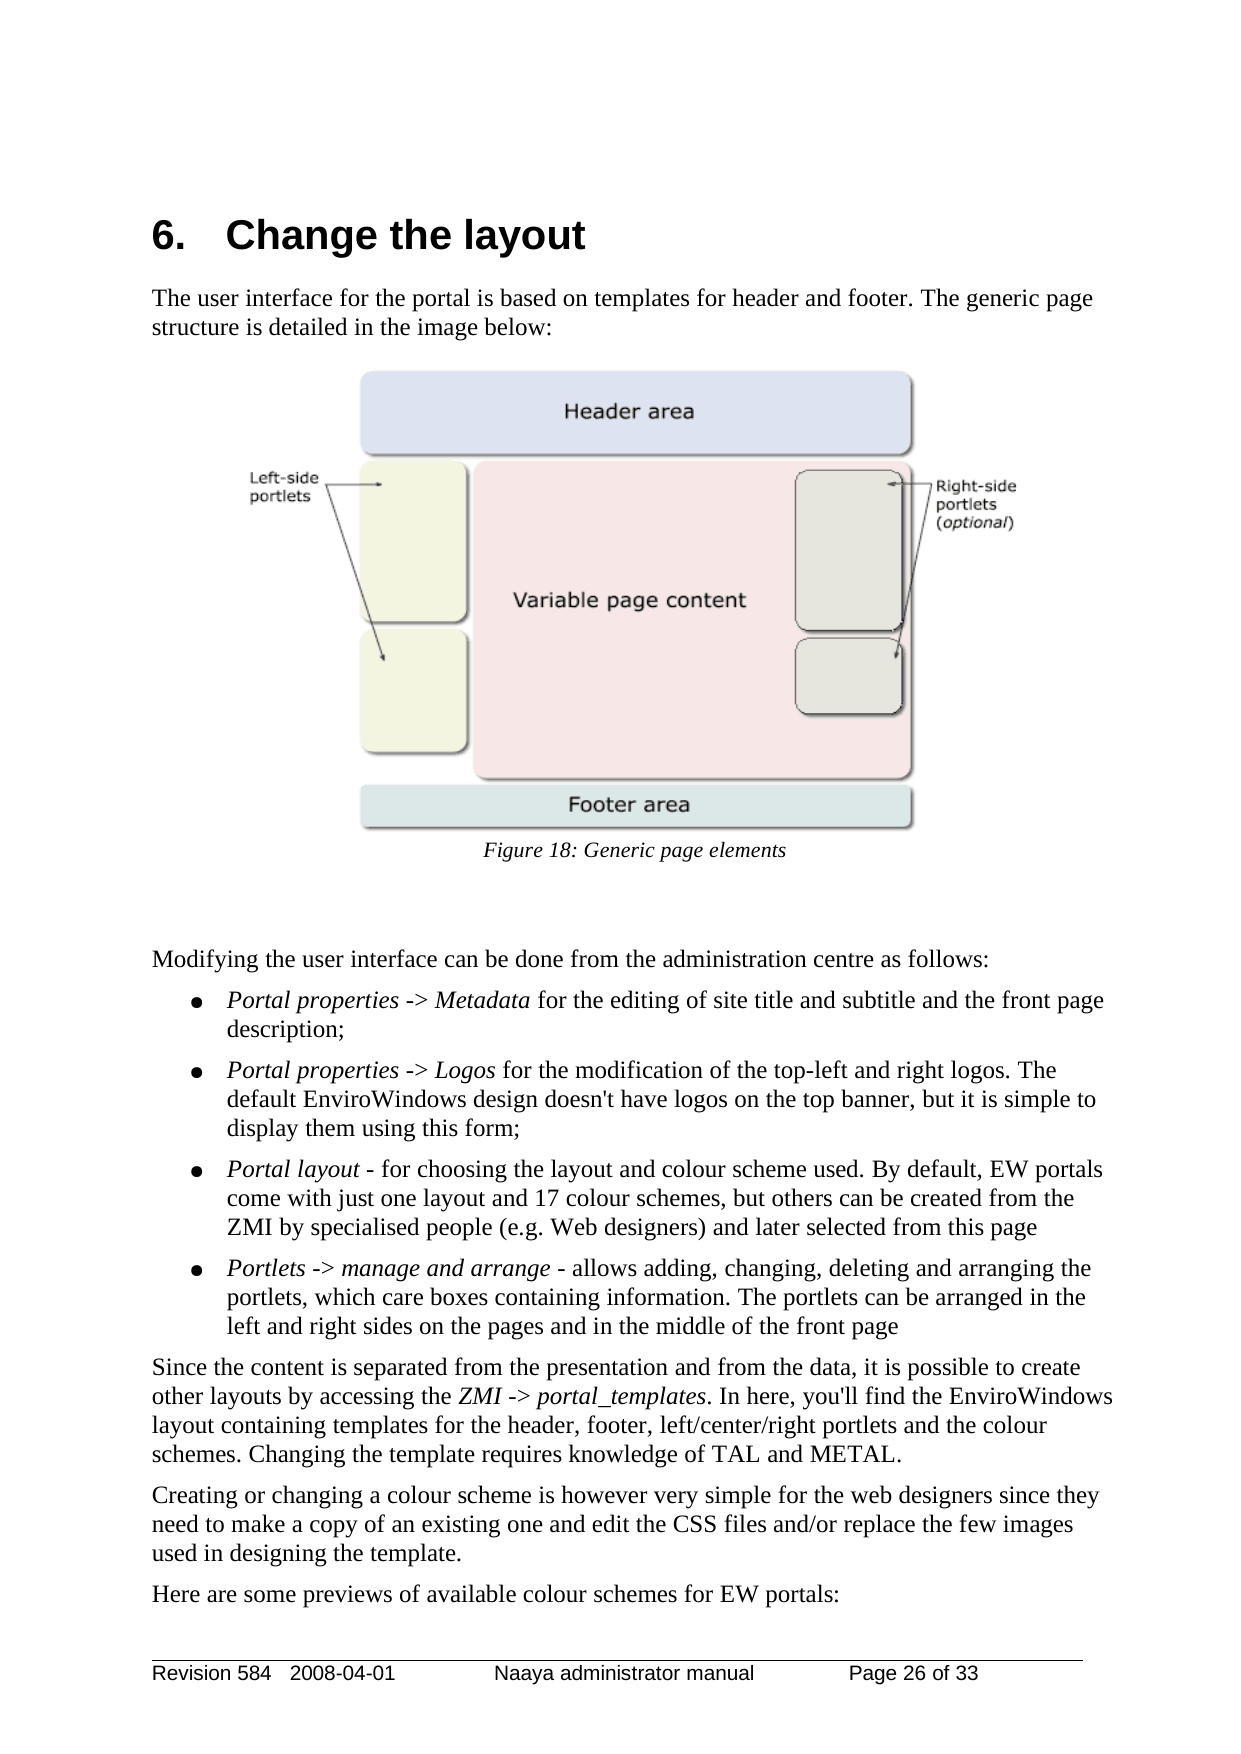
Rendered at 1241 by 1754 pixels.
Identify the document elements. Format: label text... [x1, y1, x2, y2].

text Since the content is separated from the presentation and from the data, it is possible to create other layouts by accessing the ZMI -> portal_templates. In here, you'll find the EnviroWindows layout containing templates for the header, footer, left/center/right portlets and the colour schemes. Changing the template requires knowledge of TAL and METAL. [152, 1352, 1120, 1468]
text Here are some previews of available colour schemes for EW portals: [152, 1578, 1120, 1608]
list Portal properties -> Metadata for the editing of site title and subtitle and the front page description; [189, 985, 1120, 1043]
subtitle Change the layout [151, 210, 1120, 258]
text The user interface for the portal is based on templates for header and footer. The generic page structure is detailed in the image below: [152, 283, 1120, 341]
text Modifying the user interface can be done from the administration centre as follows: [152, 944, 1120, 973]
list Portal properties -> Logos for the modification of the top-left and right logos. The default EnviroWindows design doesn't have logos on the top banner, but it is simple to display them using this form; [189, 1055, 1120, 1142]
text Figure 18: Generic page elements [237, 837, 1035, 862]
list Portal layout - for choosing the layout and colour scheme used. By default, EW portals come with just one layout and 17 colour schemes, but others can be created from the ZMI by specialised people (e.g. Web designers) and later selected from this page [189, 1154, 1120, 1241]
text Creating or changing a colour scheme is however very simple for the web designers since they need to make a copy of an existing one and edit the CSS files and/or replace the few images used in designing the template. [152, 1479, 1120, 1567]
list Portlets -> manage and arrange - allows adding, changing, deleting and arranging the portlets, which care boxes containing information. The portlets can be arranged in the left and right sides on the pages and in the middle of the front page [189, 1253, 1120, 1340]
